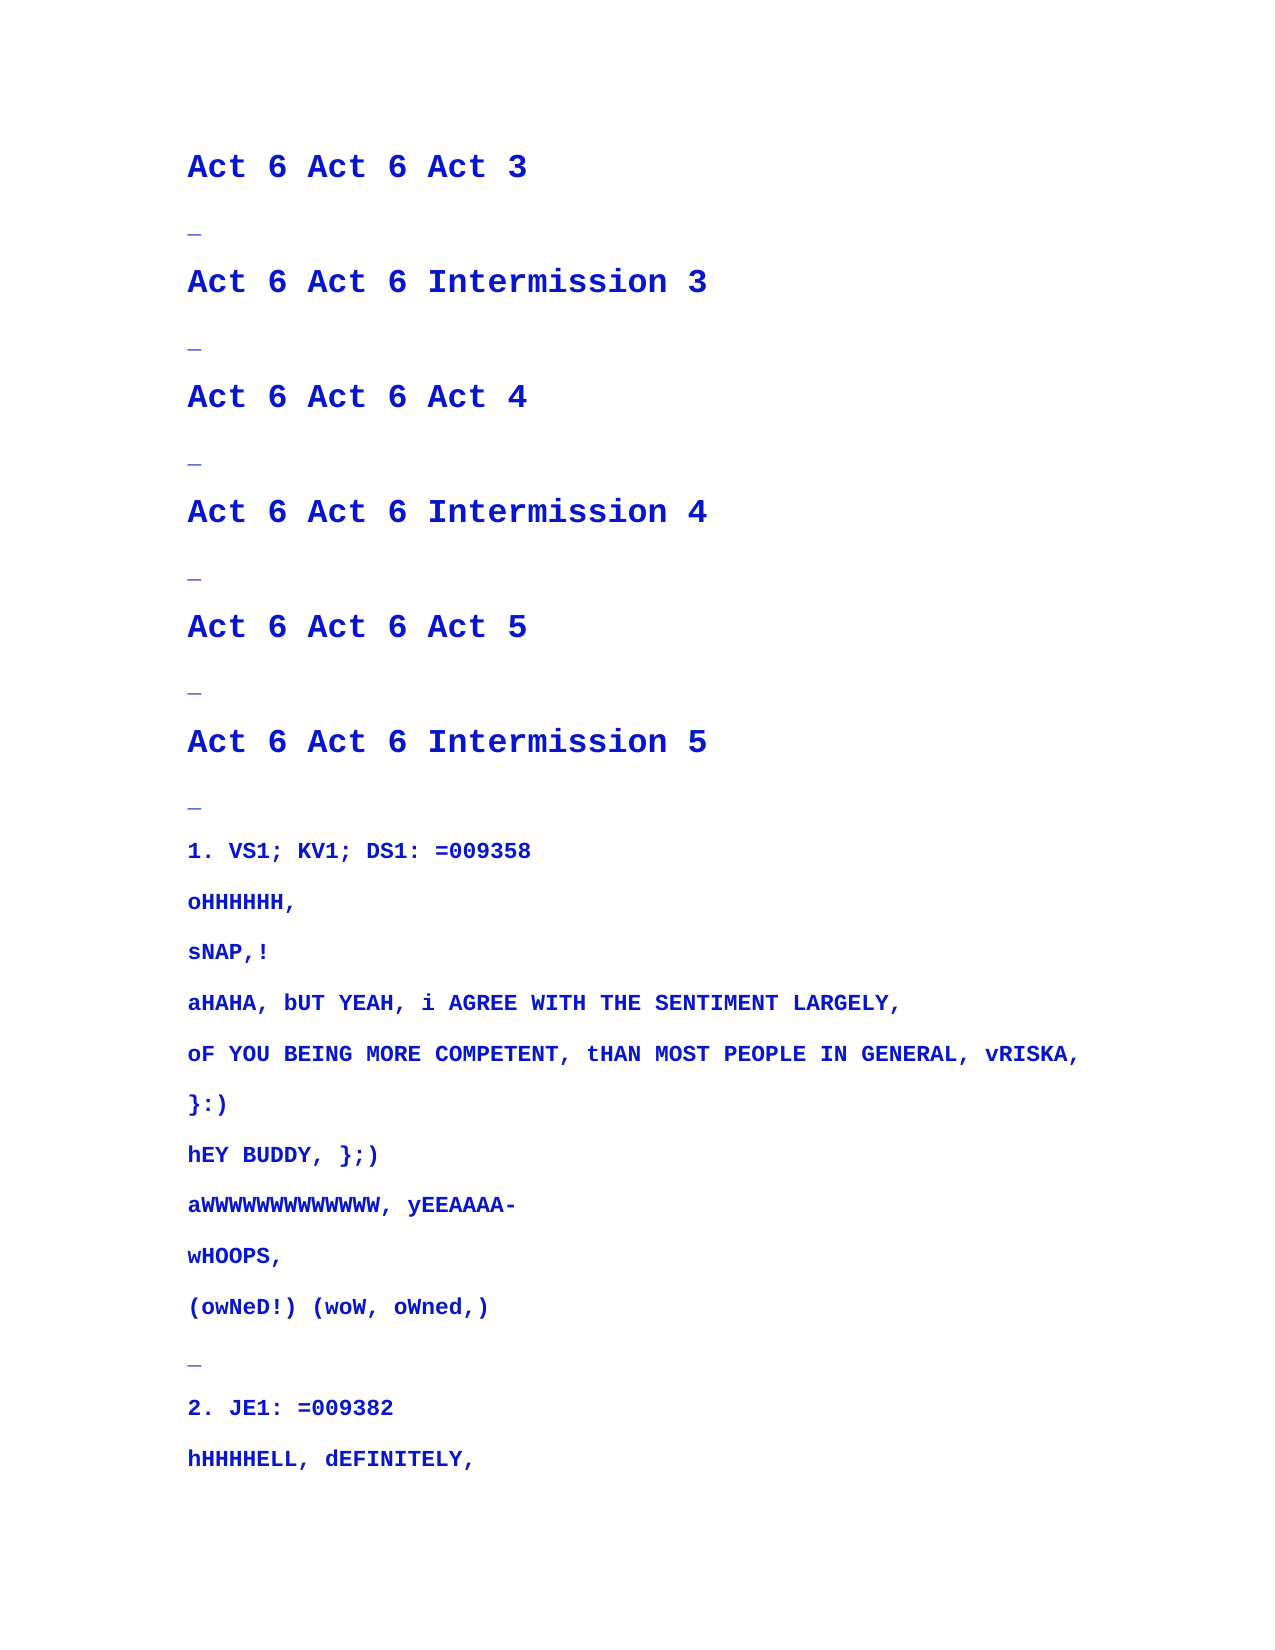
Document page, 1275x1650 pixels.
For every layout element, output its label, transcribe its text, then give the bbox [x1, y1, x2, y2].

text Act 6 Act 6 Intermission 4 [187, 495, 1087, 532]
text _ [187, 789, 1087, 815]
text _ [187, 1346, 1087, 1372]
text _ [187, 214, 1087, 240]
text _ [187, 444, 1087, 470]
text Act 6 Act 6 Act 3 [187, 150, 1087, 188]
text 2. JE1: =009382 [187, 1396, 1087, 1422]
text sNAP,! [187, 941, 1087, 967]
text _ [187, 329, 1087, 355]
text }:) [187, 1092, 1087, 1118]
text 1. VS1; KV1; DS1: =009358 [187, 839, 1087, 865]
text hEY BUDDY, };) [187, 1143, 1087, 1169]
text Act 6 Act 6 Act 4 [187, 380, 1087, 418]
text _ [187, 674, 1087, 700]
text oHHHHHH, [187, 890, 1087, 916]
text Act 6 Act 6 Intermission 3 [187, 265, 1087, 303]
text hHHHHELL, dEFINITELY, [187, 1447, 1087, 1473]
text Act 6 Act 6 Act 5 [187, 609, 1087, 647]
text (owNeD!) (woW, oWned,) [187, 1295, 1087, 1321]
text aWWWWWWWWWWWWW, yEEAAAA- [187, 1194, 1087, 1220]
text oF YOU BEING MORE COMPETENT, tHAN MOST PEOPLE IN GENERAL, vRISKA, [187, 1042, 1087, 1068]
text _ [187, 559, 1087, 585]
text wHOOPS, [187, 1244, 1087, 1270]
text aHAHA, bUT YEAH, i AGREE WITH THE SENTIMENT LARGELY, [187, 991, 1087, 1017]
text Act 6 Act 6 Intermission 5 [187, 724, 1087, 762]
